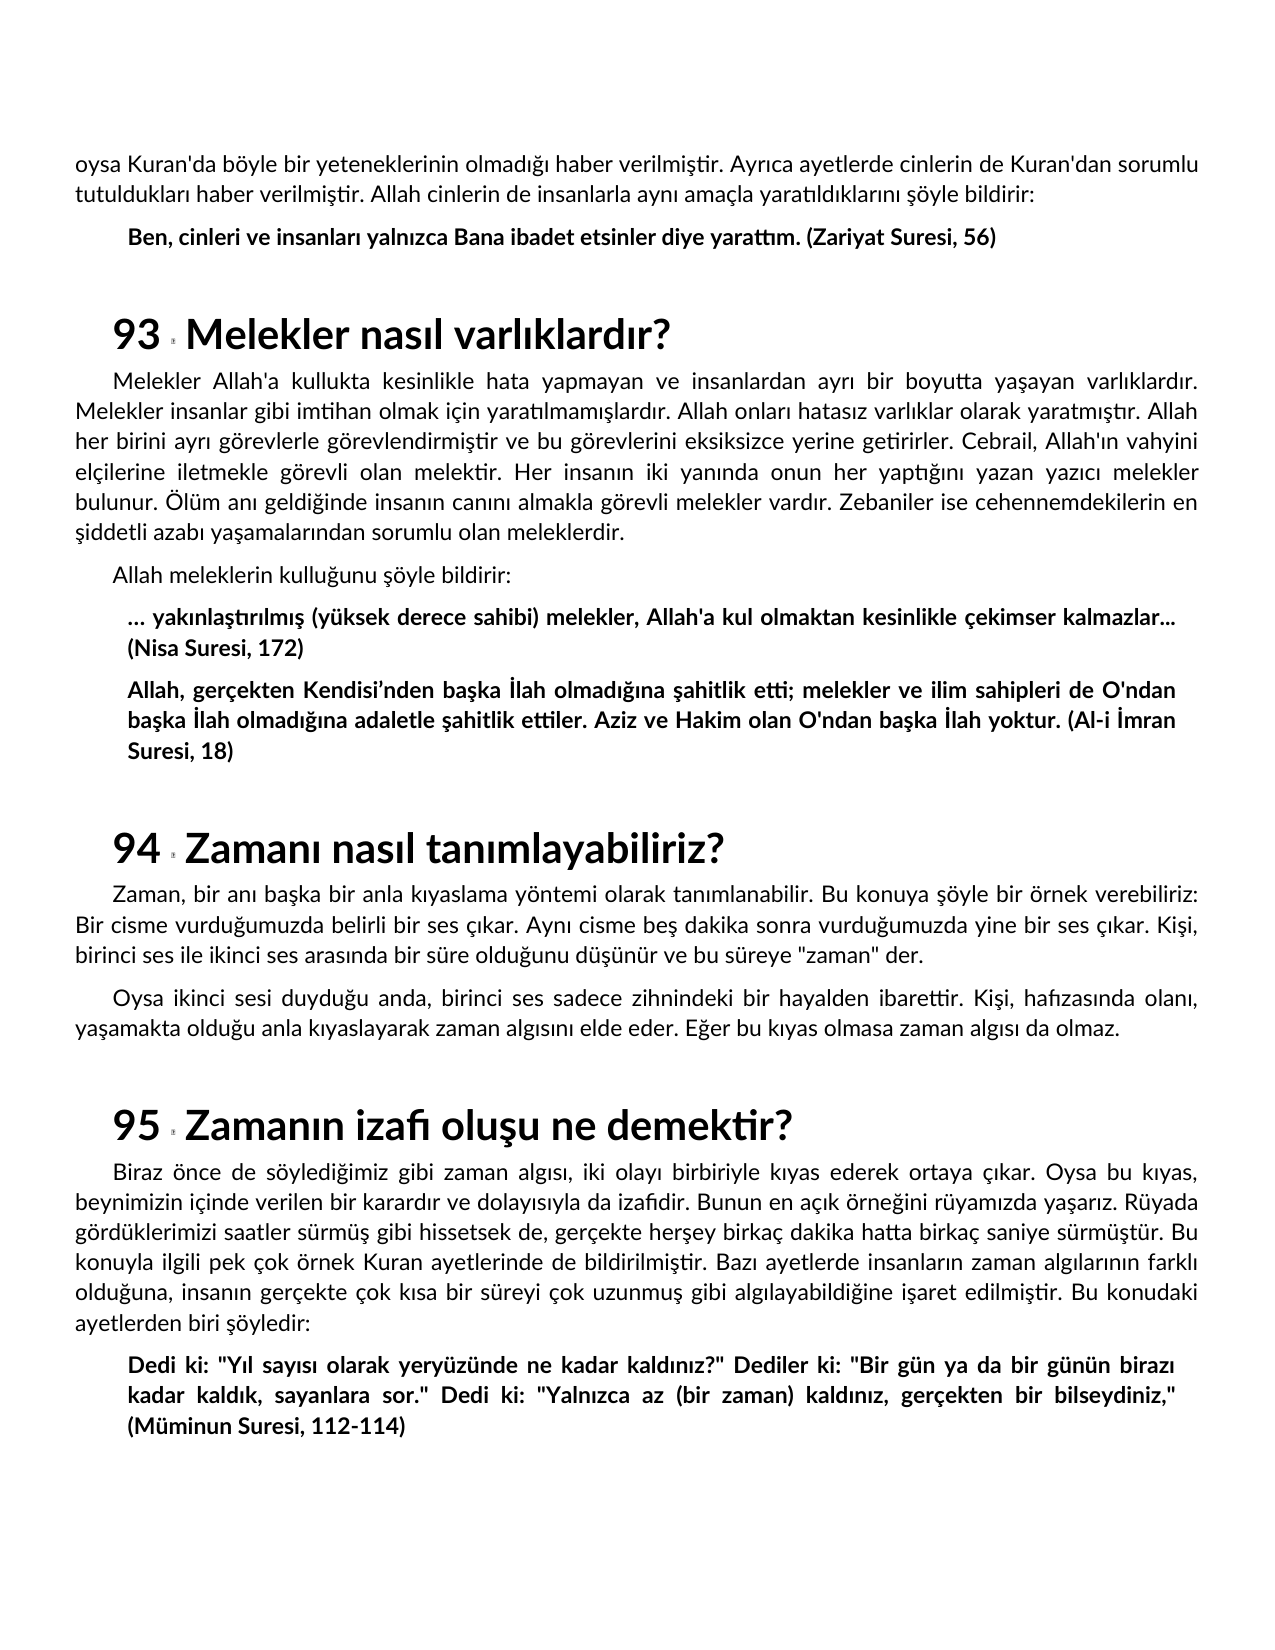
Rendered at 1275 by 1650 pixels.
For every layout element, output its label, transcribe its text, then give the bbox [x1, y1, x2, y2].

text Dedi ki: "Yıl sayısı olarak yeryüzünde ne kadar kaldınız?" Dediler ki: "Bir gün ya da bir günün birazı kadar kaldık, sayanlara sor." Dedi ki: "Yalnızca az (bir zaman) kaldınız, gerçekten bir bilseydiniz," (Müminun Suresi, 112-114) [127, 1351, 1177, 1439]
subtitle 93  Melekler nasıl varlıklardır? [112, 308, 1200, 358]
text Allah, gerçekten Kendisi’nden başka İlah olmadığına şahitlik etti; melekler ve ilim sahipleri de O'ndan başka İlah olmadığına adaletle şahitlik ettiler. Aziz ve Hakim olan O'ndan başka İlah yoktur. (Al-i İmran Suresi, 18) [127, 676, 1177, 764]
text Melekler Allah'a kullukta kesinlikle hata yapmayan ve insanlardan ayrı bir boyutta yaşayan varlıklardır. Melekler insanlar gibi imtihan olmak için yaratılmamışlardır. Allah onları hatasız varlıklar olarak yaratmıştır. Allah her birini ayrı görevlerle görevlendirmiştir ve bu görevlerini eksiksizce yerine getirirler. Cebrail, Allah'ın vahyini elçilerine iletmekle görevli olan melektir. Her insanın iki yanında onun her yaptığını yazan yazıcı melekler bulunur. Ölüm anı geldiğinde insanın canını almakla görevli melekler vardır. Zebaniler ise cehennemdekilerin en şiddetli azabı yaşamalarından sorumlu olan meleklerdir. [75, 367, 1200, 545]
text Biraz önce de söylediğimiz gibi zaman algısı, iki olayı birbiriyle kıyas ederek ortaya çıkar. Oysa bu kıyas, beynimizin içinde verilen bir karardır ve dolayısıyla da izafidir. Bunun en açık örneğini rüyamızda yaşarız. Rüyada gördüklerimizi saatler sürmüş gibi hissetsek de, gerçekte herşey birkaç dakika hatta birkaç saniye sürmüştür. Bu konuyla ilgili pek çok örnek Kuran ayetlerinde de bildirilmiştir. Bazı ayetlerde insanların zaman algılarının farklı olduğuna, insanın gerçekte çok kısa bir süreyi çok uzunmuş gibi algılayabildiğine işaret edilmiştir. Bu konudaki ayetlerden biri şöyledir: [75, 1157, 1200, 1336]
text Zaman, bir anı başka bir anla kıyaslama yöntemi olarak tanımlanabilir. Bu konuya şöyle bir örnek verebiliriz: Bir cisme vurduğumuzda belirli bir ses çıkar. Aynı cisme beş dakika sonra vurduğumuzda yine bir ses çıkar. Kişi, birinci ses ile ikinci ses arasında bir süre olduğunu düşünür ve bu süreye "zaman" der. [75, 880, 1200, 968]
text … yakınlaştırılmış (yüksek derece sahibi) melekler, Allah'a kul olmaktan kesinlikle çekimser kalmazlar... (Nisa Suresi, 172) [127, 603, 1177, 661]
text Ben, cinleri ve insanları yalnızca Bana ibadet etsinler diye yarattım. (Zariyat Suresi, 56) [127, 223, 1177, 250]
subtitle 94  Zamanı nasıl tanımlayabiliriz? [112, 822, 1200, 872]
text Allah meleklerin kulluğunu şöyle bildirir: [75, 560, 1200, 588]
text Oysa ikinci sesi duyduğu anda, birinci ses sadece zihnindeki bir hayalden ibarettir. Kişi, hafızasında olanı, yaşamakta olduğu anla kıyaslayarak zaman algısını elde eder. Eğer bu kıyas olmasa zaman algısı da olmaz. [75, 983, 1200, 1041]
text oysa Kuran'da böyle bir yeteneklerinin olmadığı haber verilmiştir. Ayrıca ayetlerde cinlerin de Kuran'dan sorumlu tutuldukları haber verilmiştir. Allah cinlerin de insanlarla aynı amaçla yaratıldıklarını şöyle bildirir: [75, 150, 1200, 208]
subtitle 95  Zamanın izafi oluşu ne demektir? [112, 1099, 1200, 1149]
